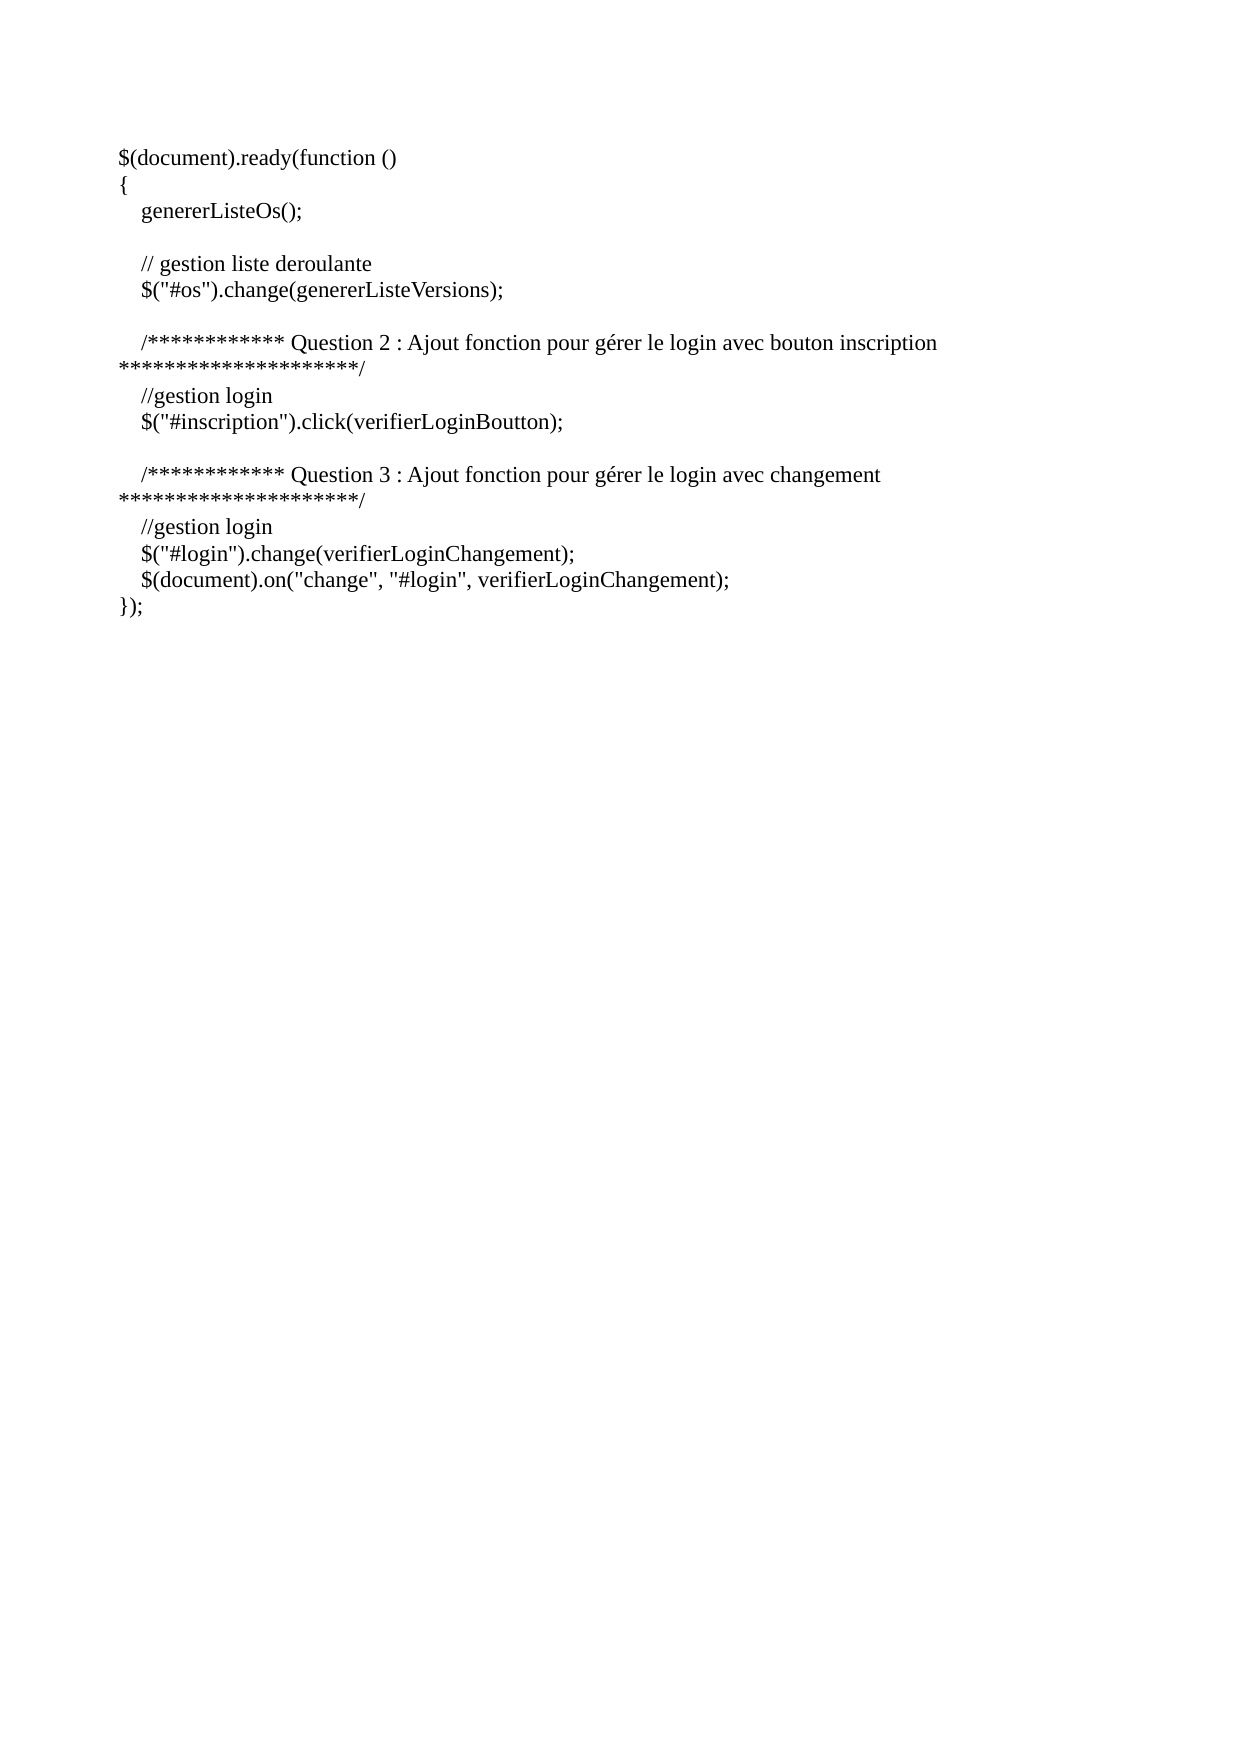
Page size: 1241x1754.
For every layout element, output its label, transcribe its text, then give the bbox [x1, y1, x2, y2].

text /************ Question 2 : Ajout fonction pour gérer le login avec bouton inscription *********************/ [118, 329, 1122, 382]
text $("#os").change(genererListeVersions); [118, 276, 1122, 303]
text { [118, 171, 1122, 197]
text $("#inscription").click(verifierLoginBoutton); [118, 408, 1122, 434]
text //gestion login [118, 513, 1122, 540]
text $("#login").change(verifierLoginChangement); [118, 540, 1122, 566]
text /************ Question 3 : Ajout fonction pour gérer le login avec changement *********************/ [118, 461, 1122, 513]
text }); [118, 592, 1122, 619]
text genererListeOs(); [118, 197, 1122, 223]
text $(document).ready(function () [118, 144, 1122, 171]
text $(document).on("change", "#login", verifierLoginChangement); [118, 566, 1122, 592]
text // gestion liste deroulante [118, 250, 1122, 276]
text //gestion login [118, 382, 1122, 408]
